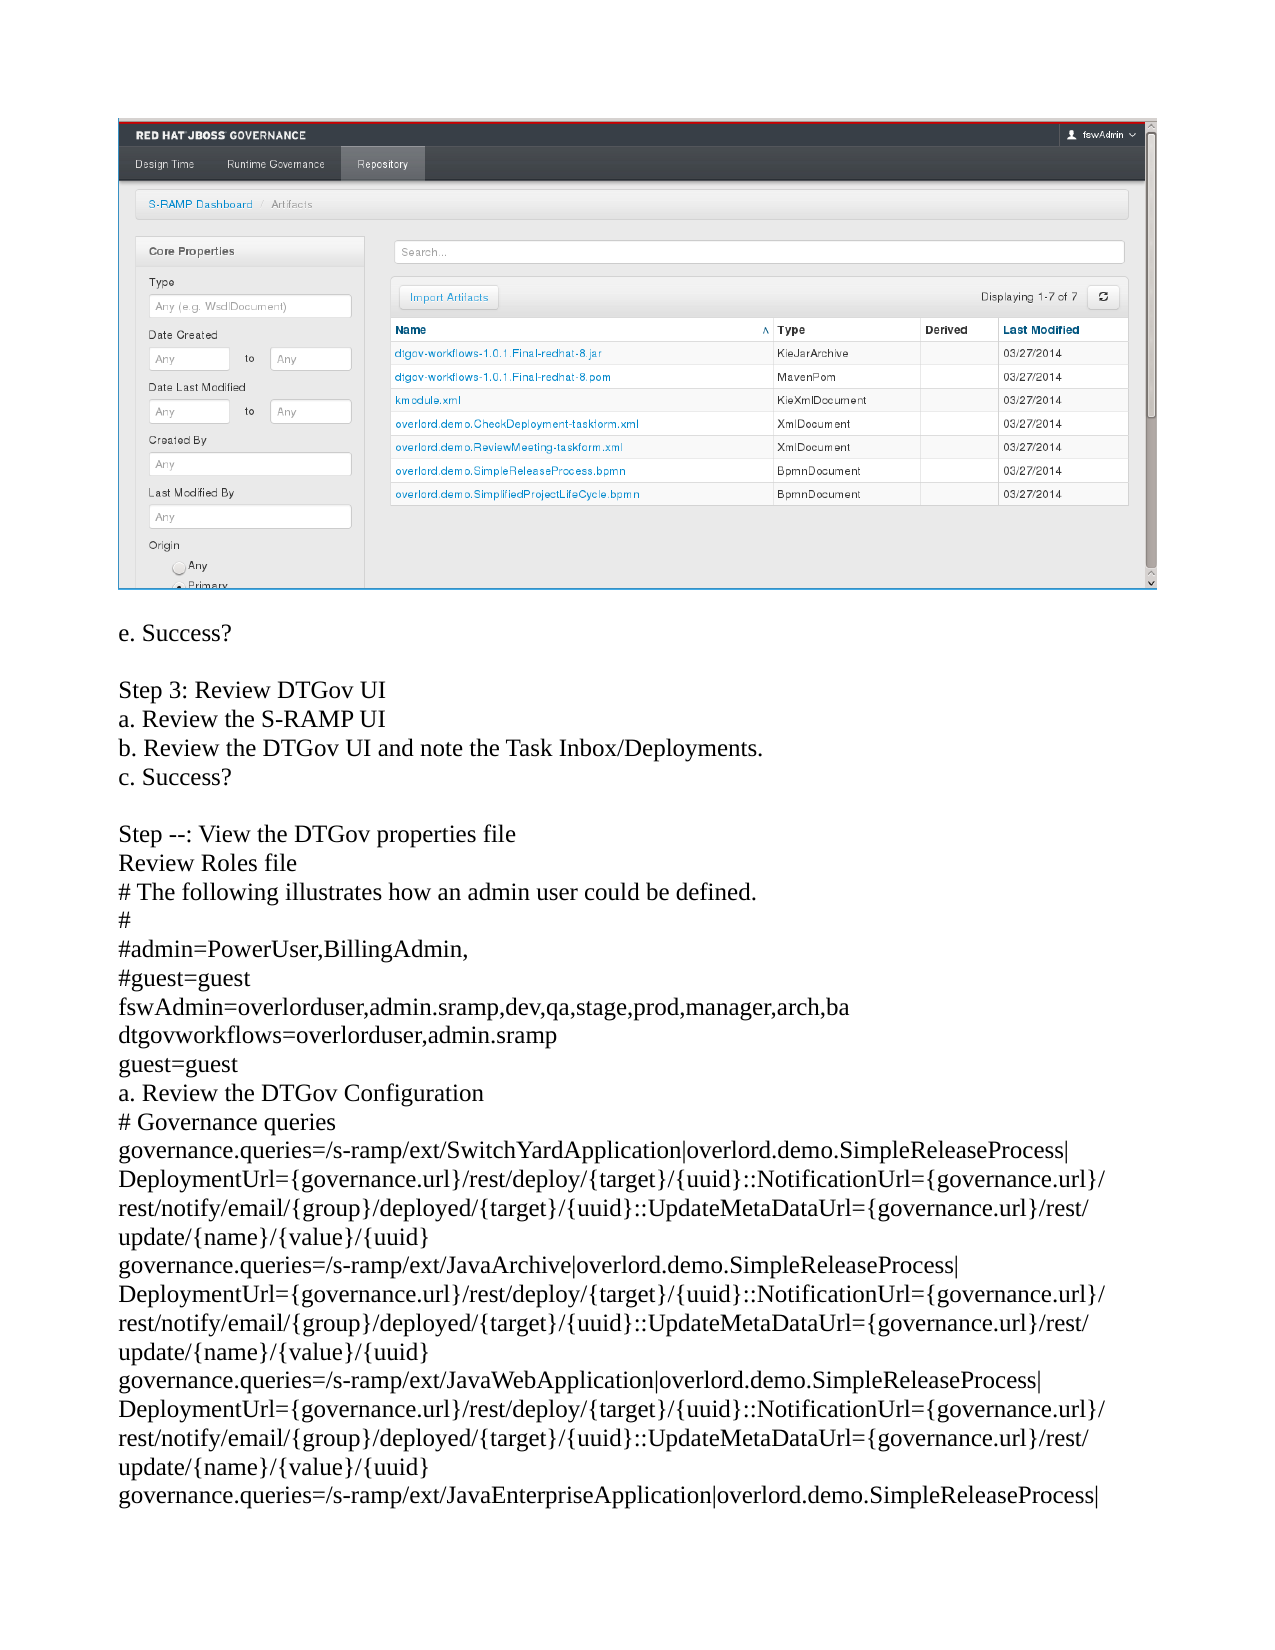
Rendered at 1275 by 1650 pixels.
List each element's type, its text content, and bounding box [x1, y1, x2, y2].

text governance.queries=/s-ramp/ext/JavaEnterpriseApplication|overlord.demo.SimpleReleaseProcess| [118, 1481, 1157, 1509]
text a. Review the DTGov Configuration [118, 1078, 1157, 1107]
text # The following illustrates how an admin user could be defined. [118, 877, 1157, 906]
text #guest=guest [118, 963, 1157, 992]
text c. Success? [118, 762, 1157, 791]
text Review Roles file [118, 848, 1157, 877]
text # [118, 906, 1157, 934]
text e. Success? [118, 618, 1157, 647]
text b. Review the DTGov UI and note the Task Inbox/Deployments. [118, 733, 1157, 762]
text governance.queries=/s-ramp/ext/JavaWebApplication|overlord.demo.SimpleReleaseProcess|DeploymentUrl={governance.url}/rest/deploy/{target}/{uuid}::NotificationUrl={governance.url}/rest/notify/email/{group}/deployed/{target}/{uuid}::UpdateMetaDataUrl={governance.url}/rest/update/{name}/{value}/{uuid} [118, 1366, 1157, 1481]
text governance.queries=/s-ramp/ext/SwitchYardApplication|overlord.demo.SimpleReleaseProcess|DeploymentUrl={governance.url}/rest/deploy/{target}/{uuid}::NotificationUrl={governance.url}/rest/notify/email/{group}/deployed/{target}/{uuid}::UpdateMetaDataUrl={governance.url}/rest/update/{name}/{value}/{uuid} [118, 1136, 1157, 1251]
text #admin=PowerUser,BillingAdmin, [118, 934, 1157, 963]
text Step 3: Review DTGov UI [118, 676, 1157, 704]
picture [118, 118, 1157, 590]
text governance.queries=/s-ramp/ext/JavaArchive|overlord.demo.SimpleReleaseProcess|DeploymentUrl={governance.url}/rest/deploy/{target}/{uuid}::NotificationUrl={governance.url}/rest/notify/email/{group}/deployed/{target}/{uuid}::UpdateMetaDataUrl={governance.url}/rest/update/{name}/{value}/{uuid} [118, 1251, 1157, 1366]
text dtgovworkflows=overlorduser,admin.sramp [118, 1021, 1157, 1049]
text fswAdmin=overlorduser,admin.sramp,dev,qa,stage,prod,manager,arch,ba [118, 992, 1157, 1021]
text # Governance queries [118, 1107, 1157, 1136]
text Step --: View the DTGov properties file [118, 819, 1157, 848]
text a. Review the S-RAMP UI [118, 704, 1157, 733]
text guest=guest [118, 1049, 1157, 1078]
